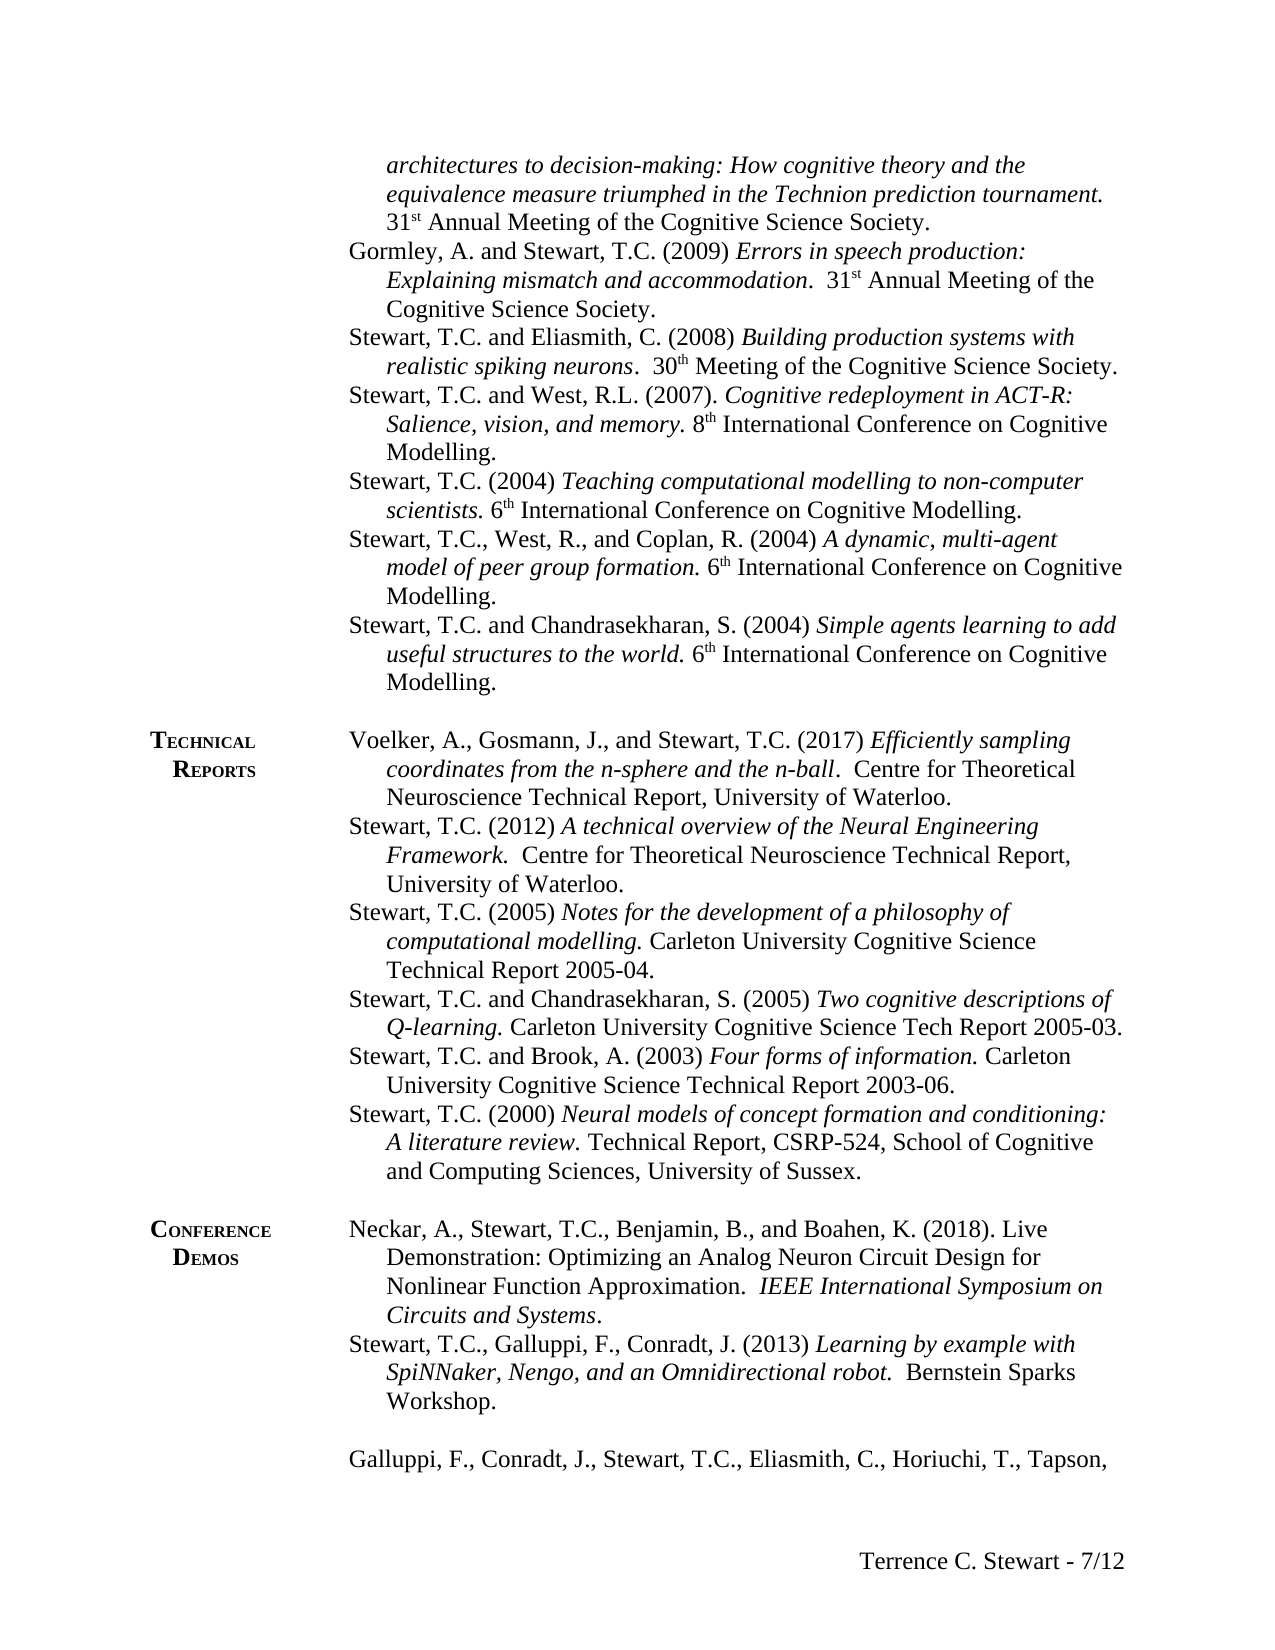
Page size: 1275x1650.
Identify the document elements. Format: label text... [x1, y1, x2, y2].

table_cell Technical Reports [139, 725, 337, 1214]
table_cell Conference Demos [139, 1214, 337, 1472]
table_cell Neckar, A., Stewart, T.C., Benjamin, B., and Boahen, K. (2018). Live Demonstration: Optimizing an Analog Neuron Circuit Design for Nonlinear Function Approximation. IEEE International Symposium on Circuits and Systems. Stewart, T.C., Galluppi, F., Conradt, J. (2013) Learning by example with SpiNNaker, Nengo, and an Omnidirectional robot. Bernstein Sparks Workshop. Galluppi, F., Conradt, J., Stewart, T.C., Eliasmith, C., Horiuchi, T., Tapson, [338, 1214, 1136, 1472]
table_cell [139, 150, 337, 725]
table_cell Voelker, A., Gosmann, J., and Stewart, T.C. (2017) Efficiently sampling coordinates from the n-sphere and the n-ball. Centre for Theoretical Neuroscience Technical Report, University of Waterloo. Stewart, T.C. (2012) A technical overview of the Neural Engineering Framework. Centre for Theoretical Neuroscience Technical Report, University of Waterloo. Stewart, T.C. (2005) Notes for the development of a philosophy of computational modelling. Carleton University Cognitive Science Technical Report 2005-04. Stewart, T.C. and Chandrasekharan, S. (2005) Two cognitive descriptions of Q-learning. Carleton University Cognitive Science Tech Report 2005-03. Stewart, T.C. and Brook, A. (2003) Four forms of information. Carleton University Cognitive Science Technical Report 2003-06. Stewart, T.C. (2000) Neural models of concept formation and conditioning: A literature review. Technical Report, CSRP-524, School of Cognitive and Computing Sciences, University of Sussex. [338, 725, 1136, 1214]
table_cell architectures to decision-making: How cognitive theory and the equivalence measure triumphed in the Technion prediction tournament. 31st Annual Meeting of the Cognitive Science Society. Gormley, A. and Stewart, T.C. (2009) Errors in speech production: Explaining mismatch and accommodation. 31st Annual Meeting of the Cognitive Science Society. Stewart, T.C. and Eliasmith, C. (2008) Building production systems with realistic spiking neurons. 30th Meeting of the Cognitive Science Society. Stewart, T.C. and West, R.L. (2007). Cognitive redeployment in ACT-R: Salience, vision, and memory. 8th International Conference on Cognitive Modelling. Stewart, T.C. (2004) Teaching computational modelling to non-computer scientists. 6th International Conference on Cognitive Modelling. Stewart, T.C., West, R., and Coplan, R. (2004) A dynamic, multi-agent model of peer group formation. 6th International Conference on Cognitive Modelling. Stewart, T.C. and Chandrasekharan, S. (2004) Simple agents learning to add useful structures to the world. 6th International Conference on Cognitive Modelling. [338, 150, 1136, 725]
